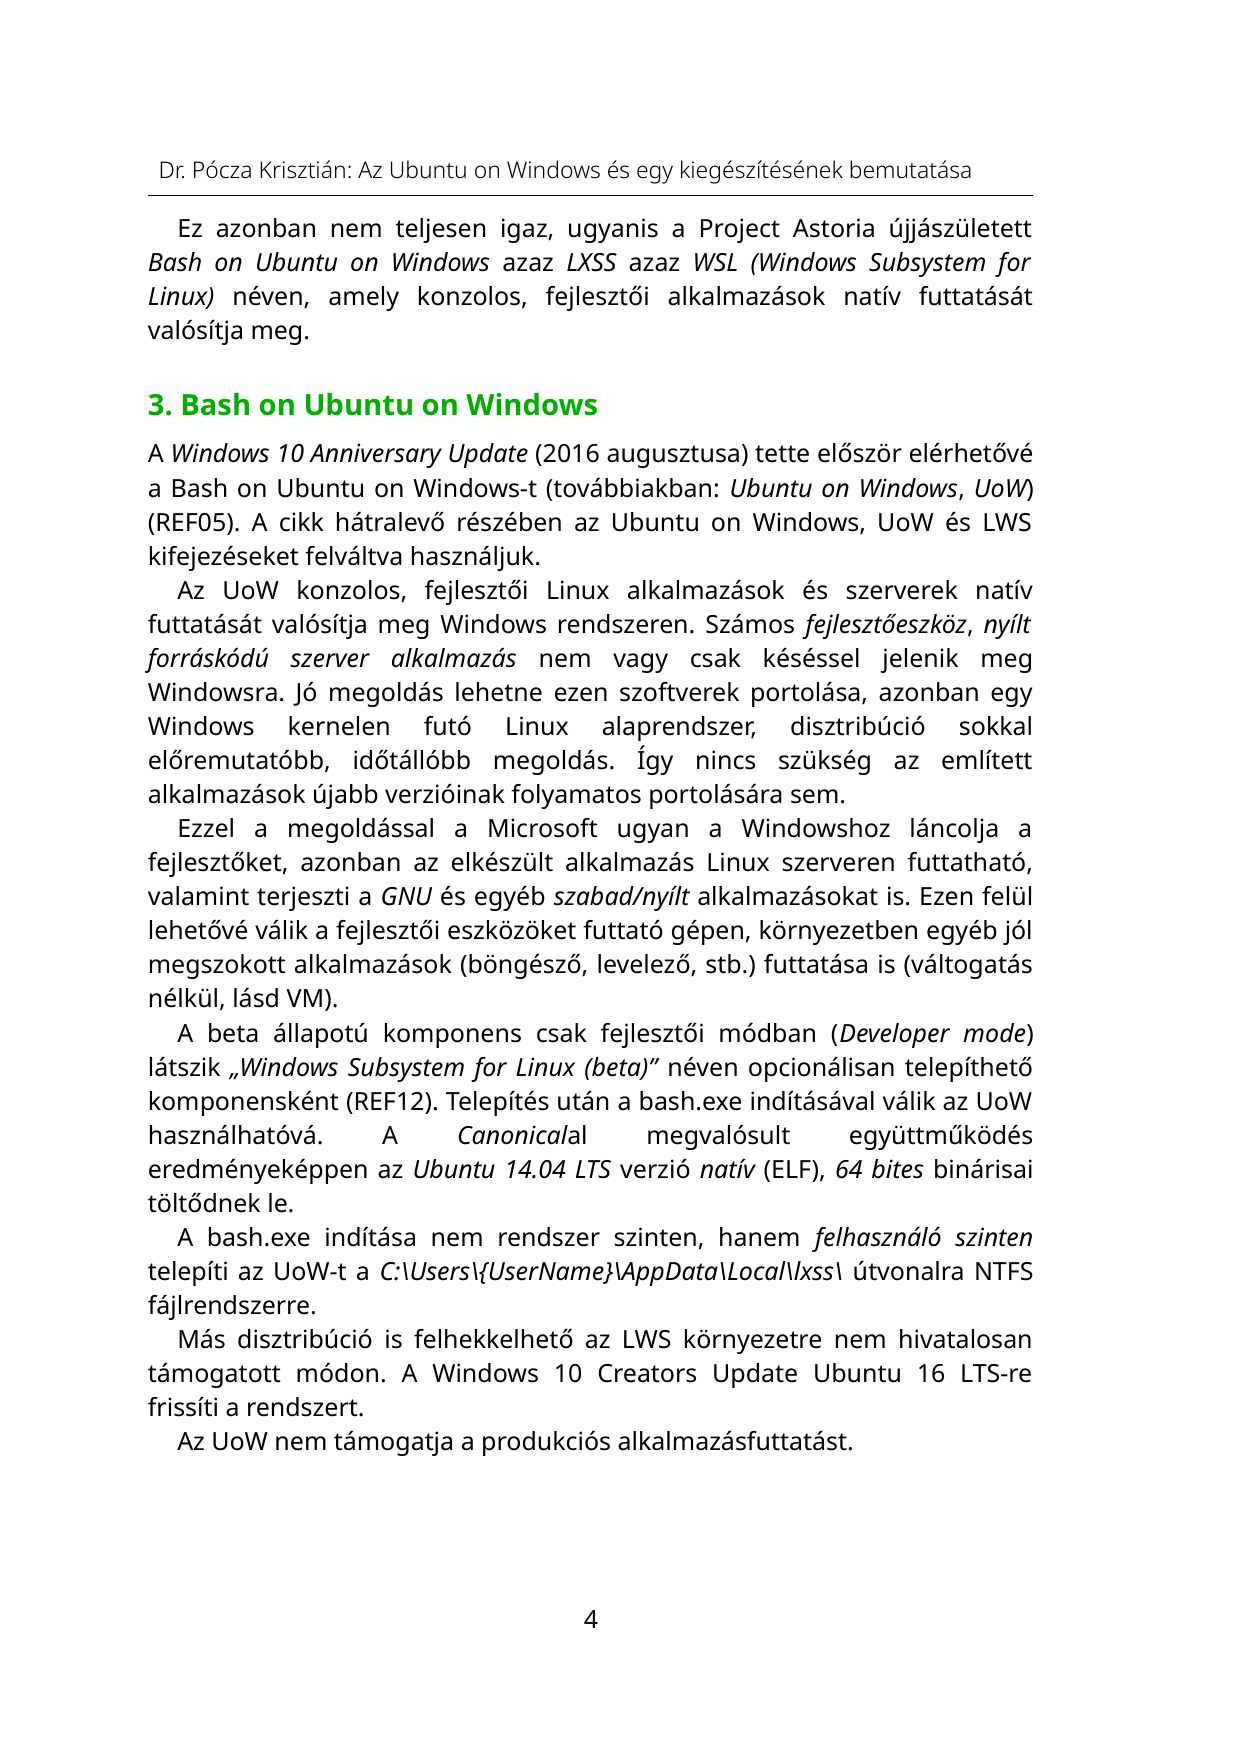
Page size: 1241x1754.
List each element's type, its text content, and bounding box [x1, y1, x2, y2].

text A Windows 10 Anniversary Update (2016 augusztusa) tette először elérhetővé a Bash on Ubuntu on Windows-t (továbbiakban: Ubuntu on Windows, UoW) (REF05). A cikk hátralevő részében az Ubuntu on Windows, UoW és LWS kifejezéseket felváltva használjuk. [148, 436, 1033, 572]
text A beta állapotú komponens csak fejlesztői módban (Developer mode) látszik „Windows Subsystem for Linux (beta)” néven opcionálisan telepíthető komponensként (REF12). Telepítés után a bash.exe indításával válik az UoW használhatóvá. A Canonicalal megvalósult együttműködés eredményeképpen az Ubuntu 14.04 LTS verzió natív (ELF), 64 bites binárisai töltődnek le. [148, 1015, 1033, 1219]
subtitle Bash on Ubuntu on Windows [148, 384, 1033, 424]
text A bash.exe indítása nem rendszer szinten, hanem felhasználó szinten telepíti az UoW-t a C:\Users\{UserName}\AppData\Local\lxss\ útvonalra NTFS fájlrendszerre. [148, 1219, 1033, 1322]
text Az UoW nem támogatja a produkciós alkalmazásfuttatást. [148, 1424, 1033, 1458]
text Az UoW konzolos, fejlesztői Linux alkalmazások és szerverek natív futtatását valósítja meg Windows rendszeren. Számos fejlesztőeszköz, nyílt forráskódú szerver alkalmazás nem vagy csak késéssel jelenik meg Windowsra. Jó megoldás lehetne ezen szoftverek portolása, azonban egy Windows kernelen futó Linux alaprendszer, disztribúció sokkal előremutatóbb, időtállóbb megoldás. Így nincs szükség az említett alkalmazások újabb verzióinak folyamatos portolására sem. [148, 572, 1033, 811]
text Ez azonban nem teljesen igaz, ugyanis a Project Astoria újjászületett Bash on Ubuntu on Windows azaz LXSS azaz WSL (Windows Subsystem for Linux) néven, amely konzolos, fejlesztői alkalmazások natív futtatását valósítja meg. [148, 210, 1033, 347]
text Más disztribúció is felhekkelhető az LWS környezetre nem hivatalosan támogatott módon. A Windows 10 Creators Update Ubuntu 16 LTS-re frissíti a rendszert. [148, 1322, 1033, 1424]
text Ezzel a megoldással a Microsoft ugyan a Windowshoz láncolja a fejlesztőket, azonban az elkészült alkalmazás Linux szerveren futtatható, valamint terjeszti a GNU és egyéb szabad/nyílt alkalmazásokat is. Ezen felül lehetővé válik a fejlesztői eszközöket futtató gépen, környezetben egyéb jól megszokott alkalmazások (böngésző, levelező, stb.) futtatása is (váltogatás nélkül, lásd VM). [148, 811, 1033, 1015]
